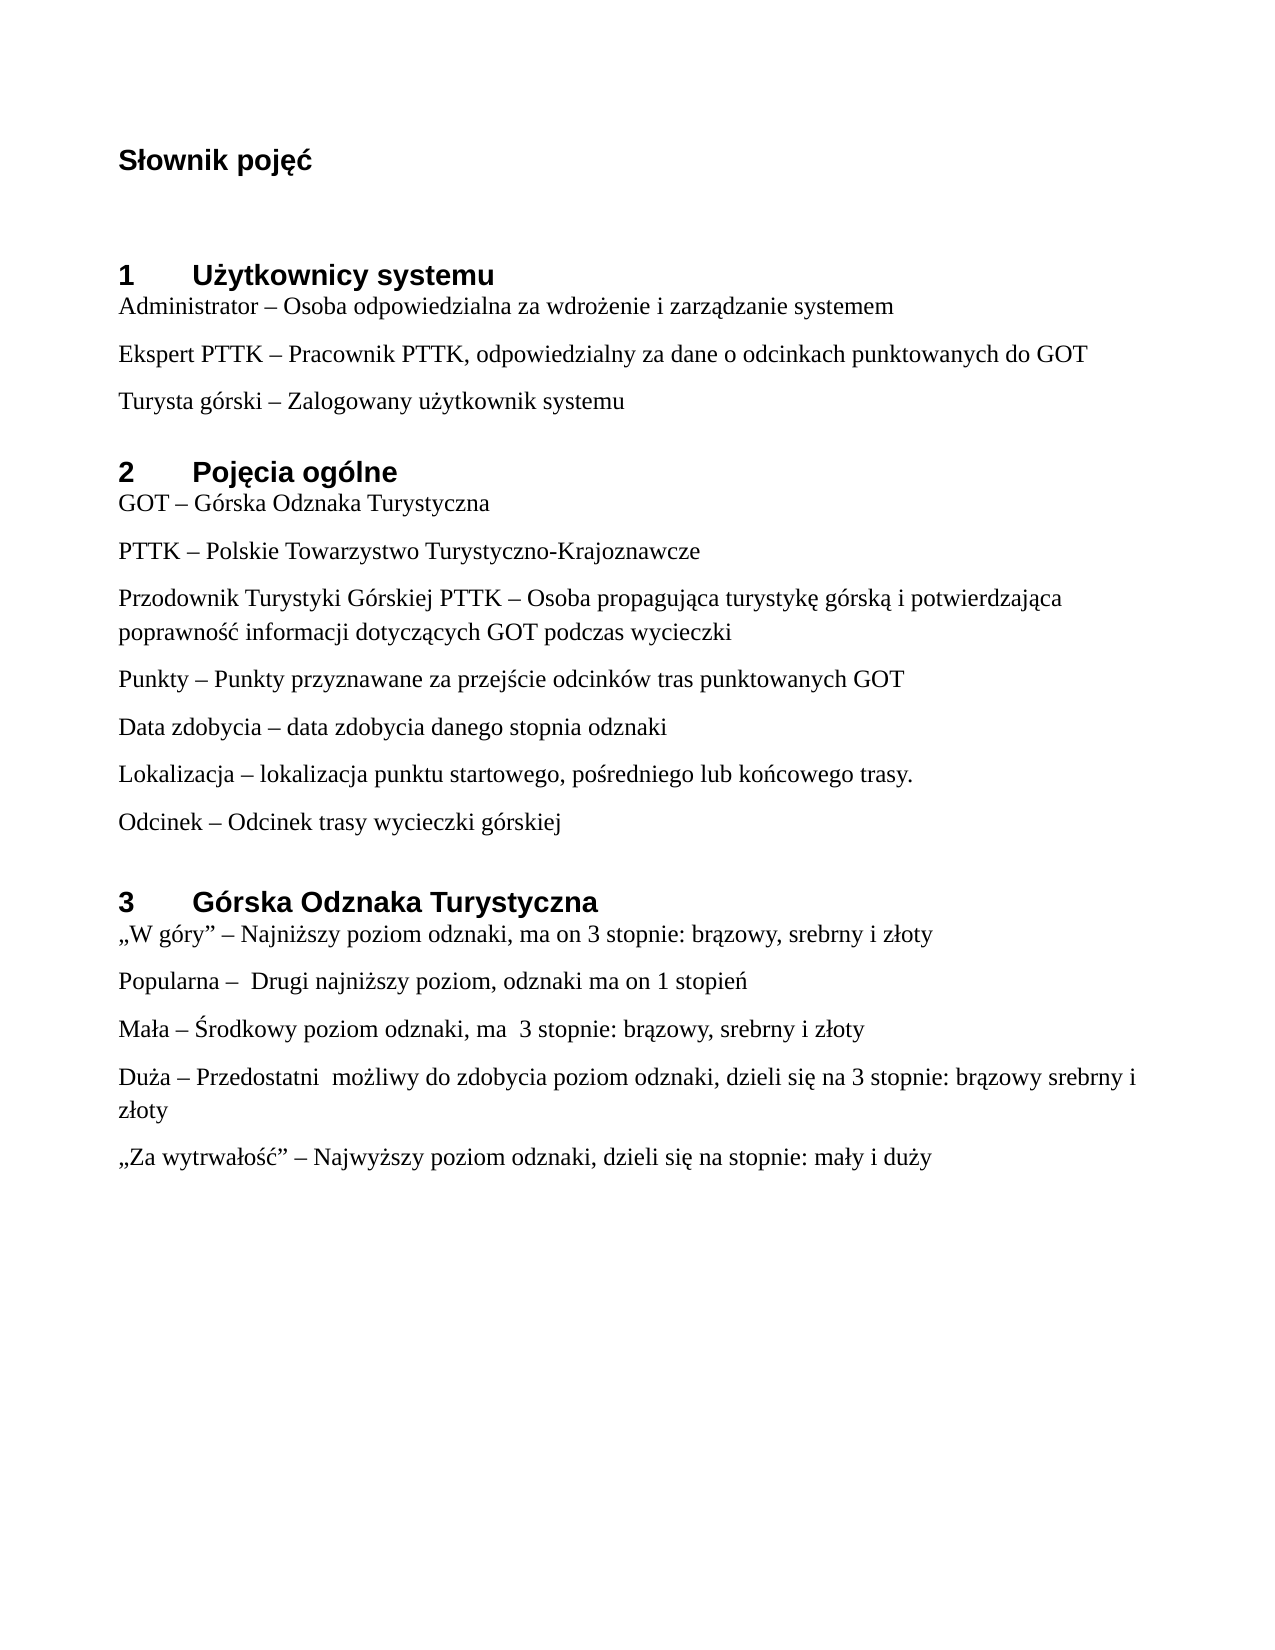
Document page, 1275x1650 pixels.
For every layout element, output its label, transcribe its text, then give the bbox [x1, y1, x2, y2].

text Odcinek – Odcinek trasy wycieczki górskiej [118, 807, 1157, 836]
subtitle Pojęcia ogólne [118, 455, 1157, 488]
text Turysta górski – Zalogowany użytkownik systemu [118, 386, 1157, 415]
text „W góry” – Najniższy poziom odznaki, ma on 3 stopnie: brązowy, srebrny i złoty [118, 919, 1157, 948]
text Punkty – Punkty przyznawane za przejście odcinków tras punktowanych GOT [118, 664, 1157, 693]
subtitle Użytkownicy systemu [118, 258, 1157, 291]
text Popularna – Drugi najniższy poziom, odznaki ma on 1 stopień [118, 966, 1157, 995]
subtitle Słownik pojęć [118, 143, 1157, 177]
text Duża – Przedostatni możliwy do zdobycia poziom odznaki, dzieli się na 3 stopnie: brązowy srebrny i złoty [118, 1062, 1157, 1123]
text Lokalizacja – lokalizacja punktu startowego, pośredniego lub końcowego trasy. [118, 759, 1157, 788]
text Mała – Środkowy poziom odznaki, ma 3 stopnie: brązowy, srebrny i złoty [118, 1014, 1157, 1043]
text „Za wytrwałość” – Najwyższy poziom odznaki, dzieli się na stopnie: mały i duży [118, 1142, 1157, 1171]
text Data zdobycia – data zdobycia danego stopnia odznaki [118, 712, 1157, 741]
text Administrator – Osoba odpowiedzialna za wdrożenie i zarządzanie systemem [118, 291, 1157, 320]
text PTTK – Polskie Towarzystwo Turystyczno-Krajoznawcze [118, 536, 1157, 565]
text GOT – Górska Odznaka Turystyczna [118, 488, 1157, 517]
subtitle Górska Odznaka Turystyczna [118, 885, 1157, 919]
text Przodownik Turystyki Górskiej PTTK – Osoba propagująca turystykę górską i potwierdzająca poprawność informacji dotyczących GOT podczas wycieczki [118, 583, 1157, 645]
text Ekspert PTTK – Pracownik PTTK, odpowiedzialny za dane o odcinkach punktowanych do GOT [118, 339, 1157, 367]
